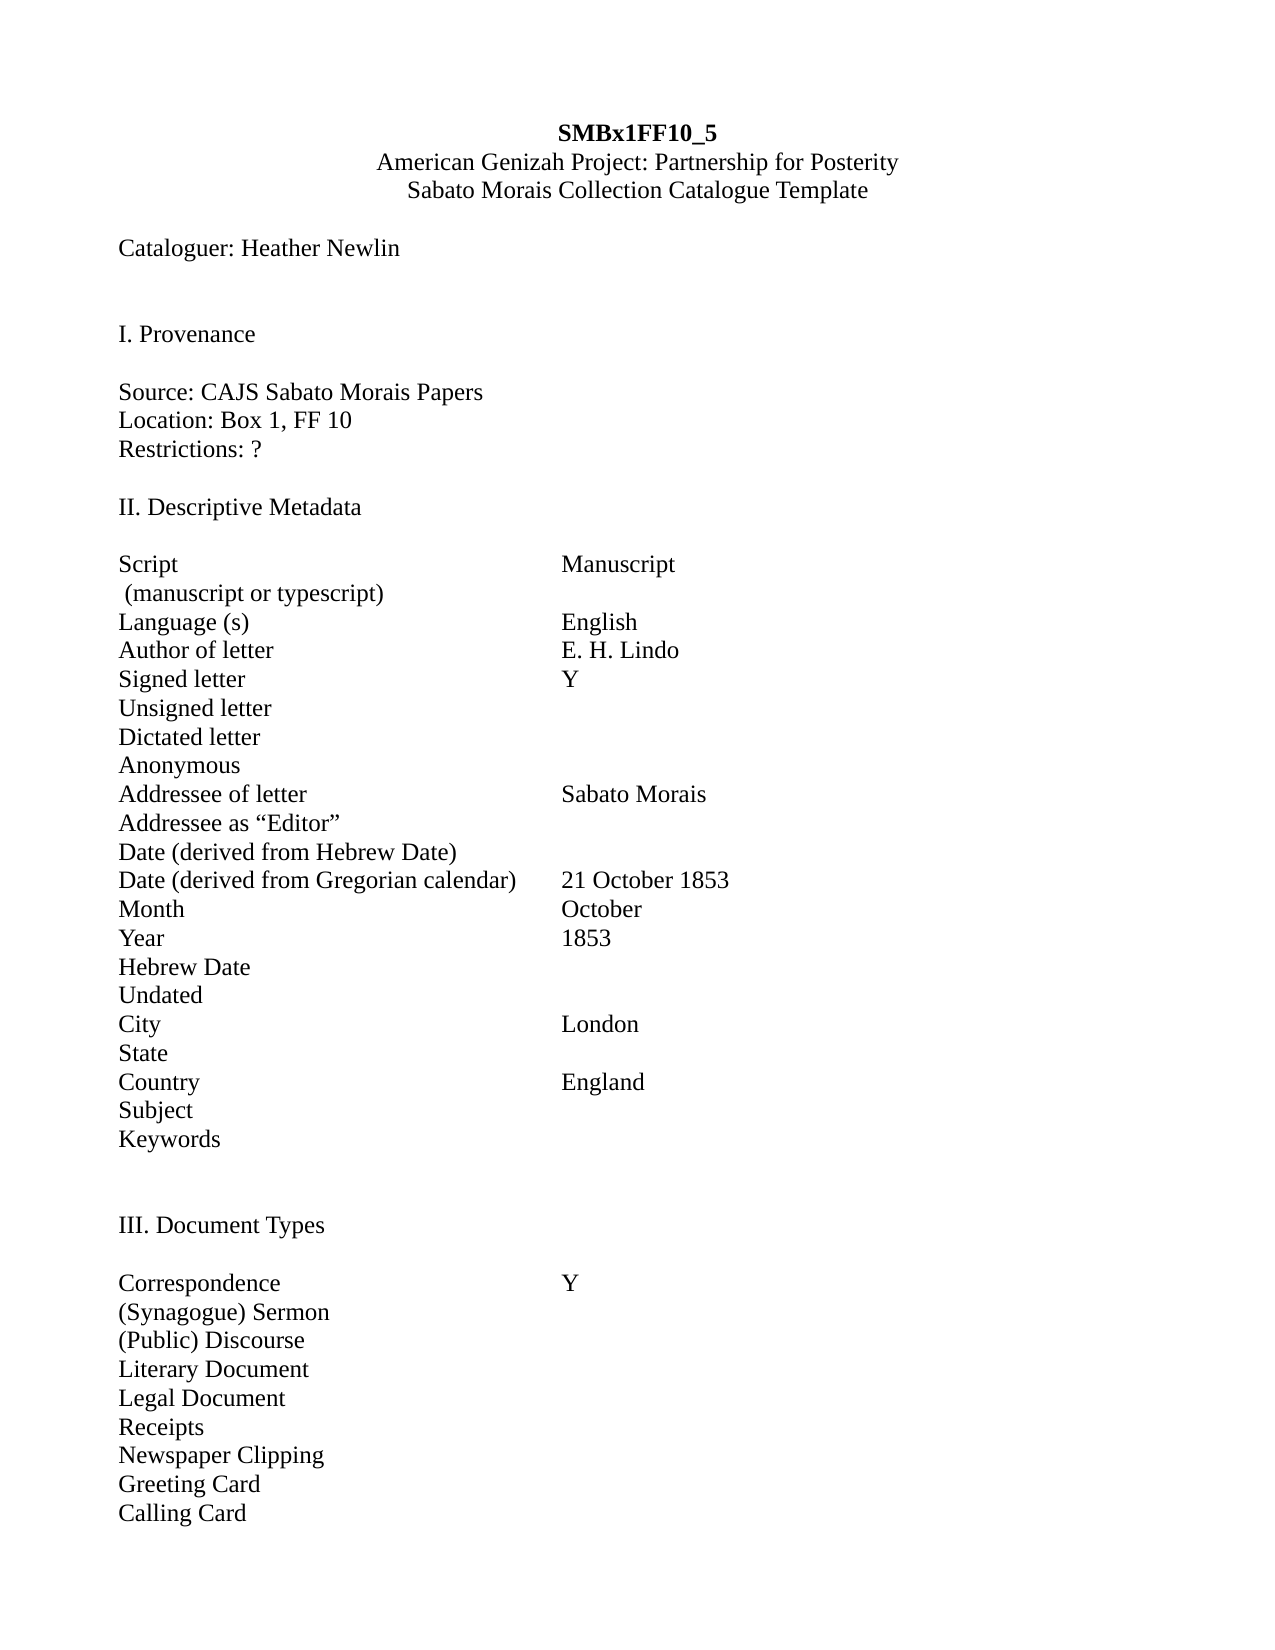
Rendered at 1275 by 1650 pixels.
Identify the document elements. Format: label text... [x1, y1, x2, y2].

text Month October [118, 894, 1157, 923]
text Legal Document [118, 1383, 1157, 1412]
text Calling Card [118, 1498, 1157, 1527]
text Country England [118, 1067, 1157, 1096]
text (Public) Discourse [118, 1326, 1157, 1354]
text Date (derived from Gregorian calendar) 21 October 1853 [118, 866, 1157, 894]
text Dictated letter [118, 722, 1157, 751]
text (manuscript or typescript) [118, 578, 1157, 607]
text Addressee of letter Sabato Morais [118, 779, 1157, 808]
text Greeting Card [118, 1469, 1157, 1498]
text (Synagogue) Sermon [118, 1297, 1157, 1326]
text Anonymous [118, 751, 1157, 779]
text II. Descriptive Metadata [118, 492, 1157, 521]
text Script Manuscript [118, 549, 1157, 578]
text Year 1853 [118, 923, 1157, 952]
text Restrictions: ? [118, 434, 1157, 463]
text Hebrew Date [118, 952, 1157, 981]
text Subject [118, 1096, 1157, 1124]
text Signed letter Y [118, 664, 1157, 693]
text City London [118, 1009, 1157, 1038]
text Date (derived from Hebrew Date) [118, 837, 1157, 866]
text State [118, 1038, 1157, 1067]
text III. Document Types [118, 1211, 1157, 1239]
text Correspondence Y [118, 1268, 1157, 1297]
text Keywords [118, 1124, 1157, 1153]
text American Genizah Project: Partnership for Posterity [118, 147, 1157, 176]
text I. Provenance [118, 319, 1157, 348]
text Cataloguer: Heather Newlin [118, 233, 1157, 262]
text Source: CAJS Sabato Morais Papers [118, 377, 1157, 406]
text Literary Document [118, 1354, 1157, 1383]
text Unsigned letter [118, 693, 1157, 722]
text SMBx1FF10_5 [118, 118, 1157, 147]
text Language (s) English [118, 607, 1157, 636]
text Author of letter E. H. Lindo [118, 636, 1157, 664]
text Receipts [118, 1412, 1157, 1441]
text Sabato Morais Collection Catalogue Template [118, 176, 1157, 204]
text Location: Box 1, FF 10 [118, 406, 1157, 434]
text Undated [118, 981, 1157, 1009]
text Newspaper Clipping [118, 1441, 1157, 1469]
text Addressee as “Editor” [118, 808, 1157, 837]
